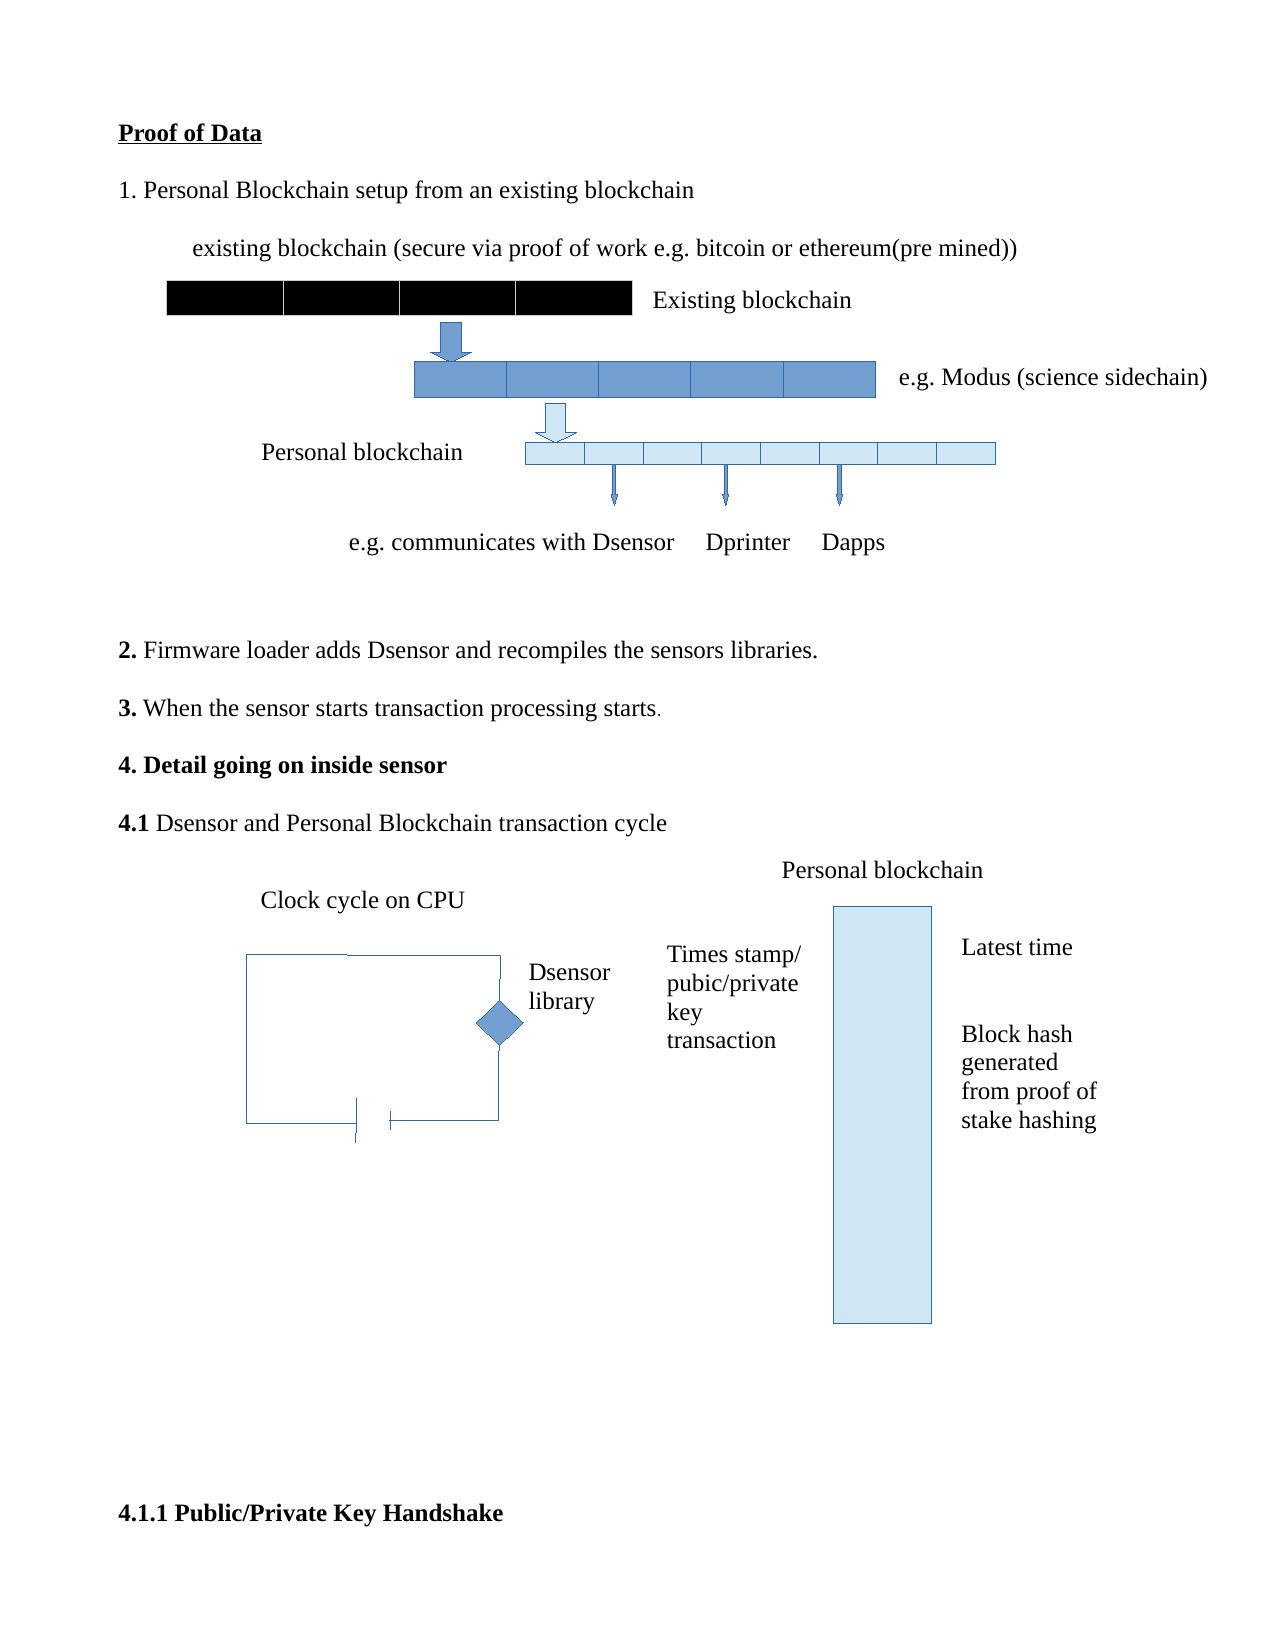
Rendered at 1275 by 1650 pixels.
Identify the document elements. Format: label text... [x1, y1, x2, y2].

text existing blockchain (secure via proof of work e.g. bitcoin or ethereum(pre mined)) [118, 233, 1157, 262]
text 1. Personal Blockchain setup from an existing blockchain [118, 176, 1157, 204]
text 2. Firmware loader adds Dsensor and recompiles the sensors libraries. [118, 636, 1157, 664]
text 4.1.1 Public/Private Key Handshake [118, 1498, 1157, 1527]
text 4.1 Dsensor and Personal Blockchain transaction cycle [118, 808, 1157, 837]
text 3. When the sensor starts transaction processing starts. [118, 693, 1157, 722]
text 4. Detail going on inside sensor [118, 751, 1157, 779]
text Proof of Data [118, 118, 1157, 147]
